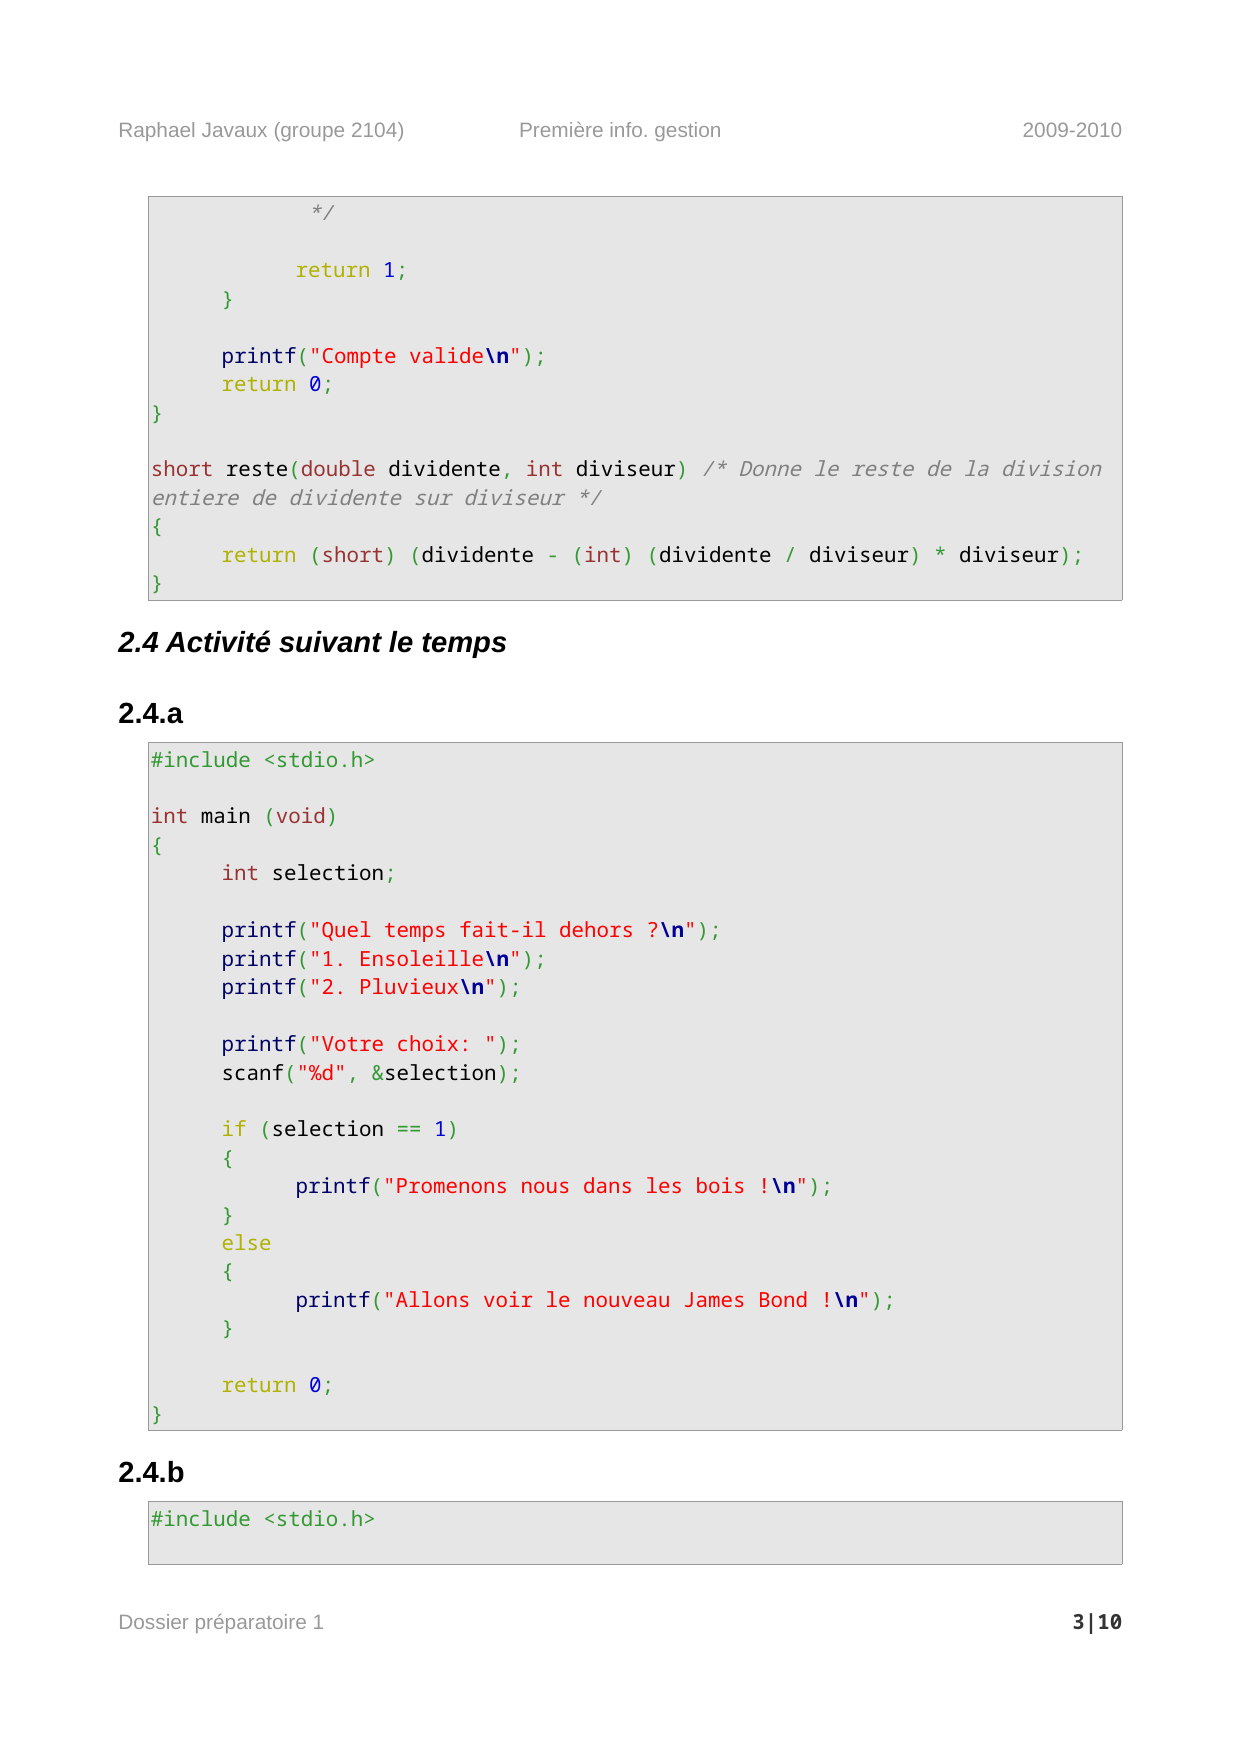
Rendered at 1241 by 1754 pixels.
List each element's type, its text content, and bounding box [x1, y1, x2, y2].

subtitle 2.4 Activité suivant le temps [118, 625, 1122, 658]
text printf("Votre choix: "); [149, 1026, 1122, 1054]
text } [149, 281, 1122, 309]
text } [149, 1311, 1122, 1339]
text printf("Promenons nous dans les bois !\n"); [149, 1168, 1122, 1197]
text { [149, 508, 1122, 537]
text int selection; [149, 856, 1122, 884]
text } [149, 565, 1122, 600]
text */ [149, 197, 1122, 224]
text { [149, 1140, 1122, 1168]
text int main (void) [149, 799, 1122, 827]
text if (selection == 1) [149, 1111, 1122, 1140]
subtitle 2.4.b [118, 1455, 1122, 1489]
text printf("Allons voir le nouveau James Bond !\n"); [149, 1282, 1122, 1311]
text short reste(double dividente, int diviseur) /* Donne le reste de la division entiere de dividente sur diviseur */ [149, 451, 1122, 508]
text printf("2. Pluvieux\n"); [149, 969, 1122, 998]
text { [149, 1254, 1122, 1282]
subtitle 2.4.a [118, 696, 1122, 729]
text printf("1. Ensoleille\n"); [149, 941, 1122, 969]
text return (short) (dividente - (int) (dividente / diviseur) * diviseur); [149, 537, 1122, 565]
text printf("Quel temps fait-il dehors ?\n"); [149, 912, 1122, 941]
text } [149, 1396, 1122, 1430]
text scanf("%d", &selection); [149, 1054, 1122, 1083]
text printf("Compte valide\n"); [149, 338, 1122, 366]
text } [149, 394, 1122, 423]
text return 0; [149, 1367, 1122, 1396]
text #include <stdio.h> [149, 743, 1122, 770]
text else [149, 1225, 1122, 1254]
text return 1; [149, 252, 1122, 281]
text #include <stdio.h> [149, 1502, 1122, 1530]
text return 0; [149, 366, 1122, 394]
text } [149, 1197, 1122, 1225]
text { [149, 827, 1122, 856]
